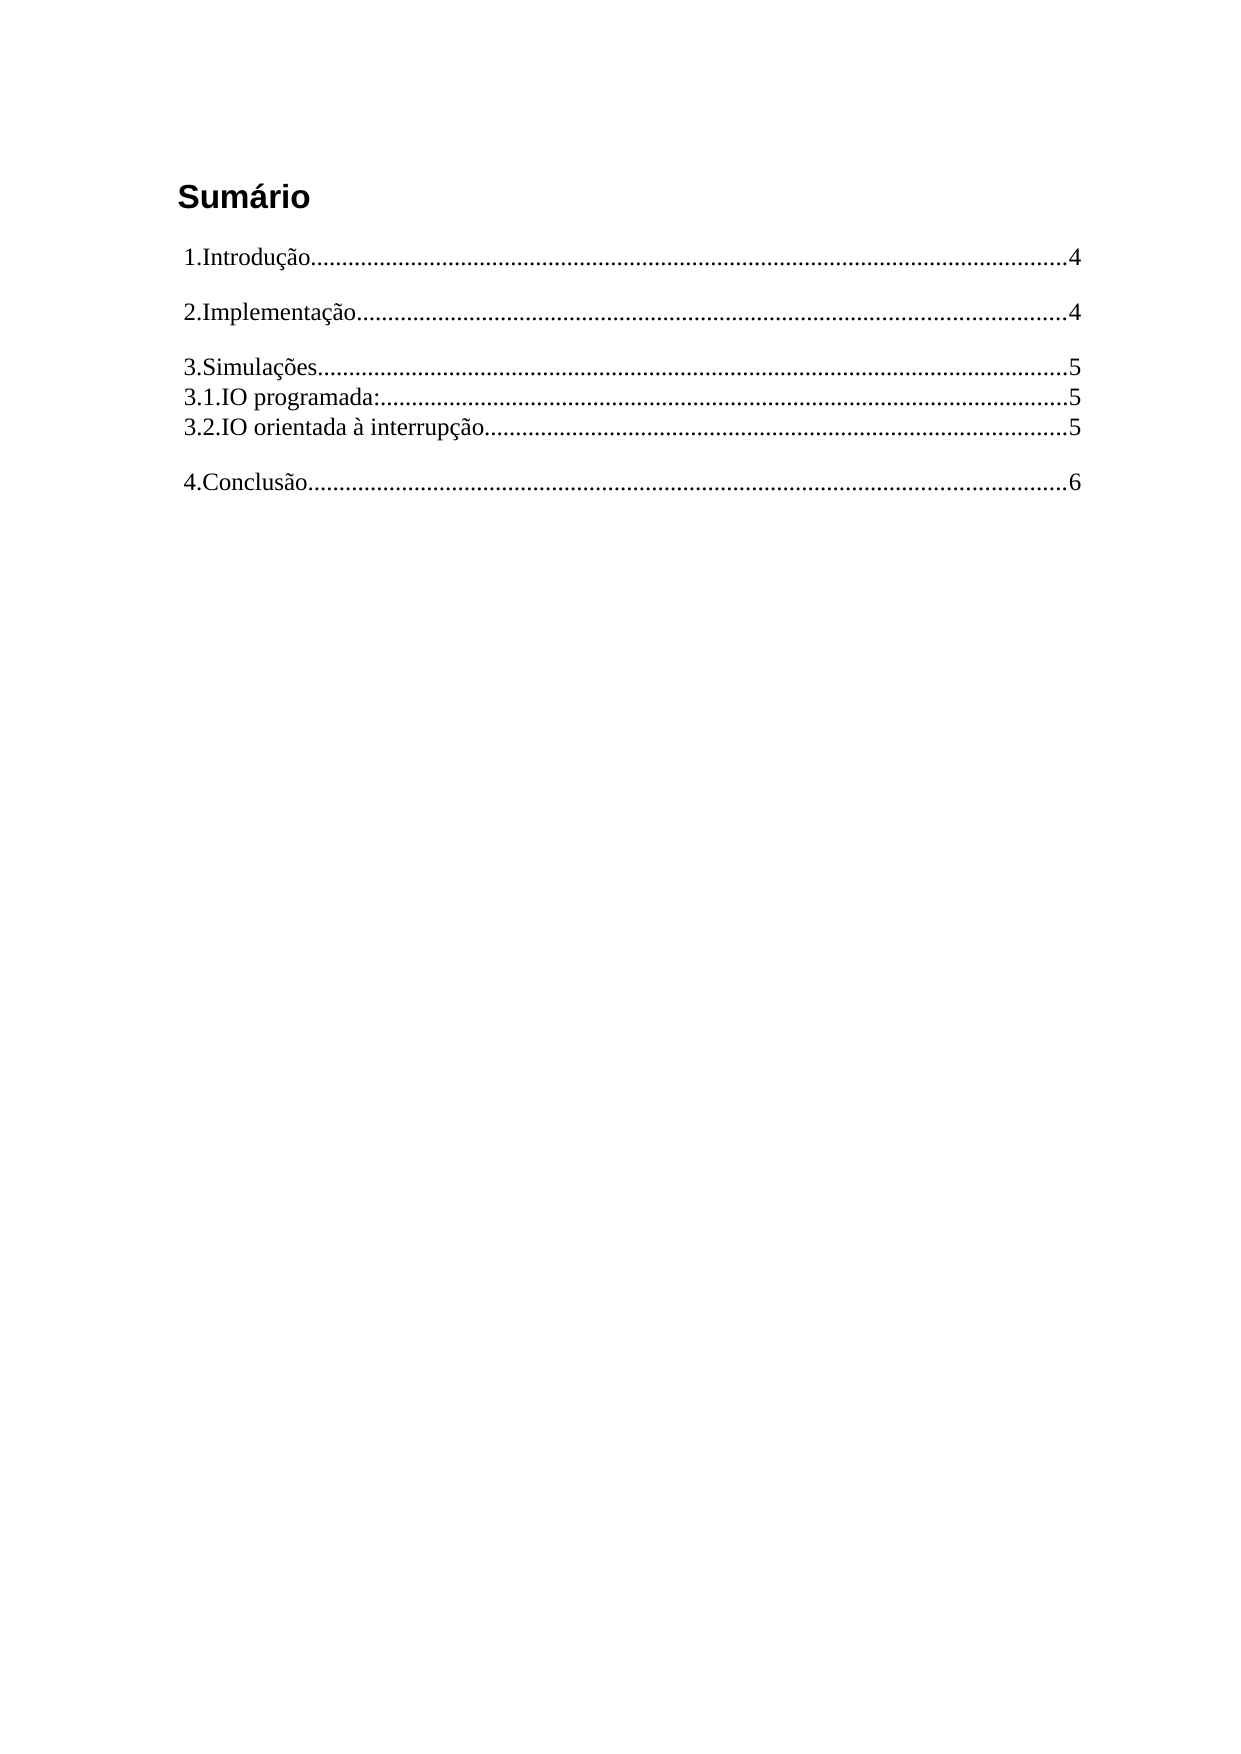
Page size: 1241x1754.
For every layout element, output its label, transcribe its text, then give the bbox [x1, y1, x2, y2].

text 1.Introdução 4 [177, 242, 1081, 271]
text 3.Simulações 5 [177, 352, 1081, 380]
text 2.Implementação 4 [177, 297, 1081, 325]
text 3.1.IO programada: 5 [177, 382, 1081, 411]
text 3.2.IO orientada à interrupção 5 [177, 412, 1081, 441]
subtitle Sumário [177, 177, 1122, 216]
text 4.Conclusão 6 [177, 467, 1081, 496]
